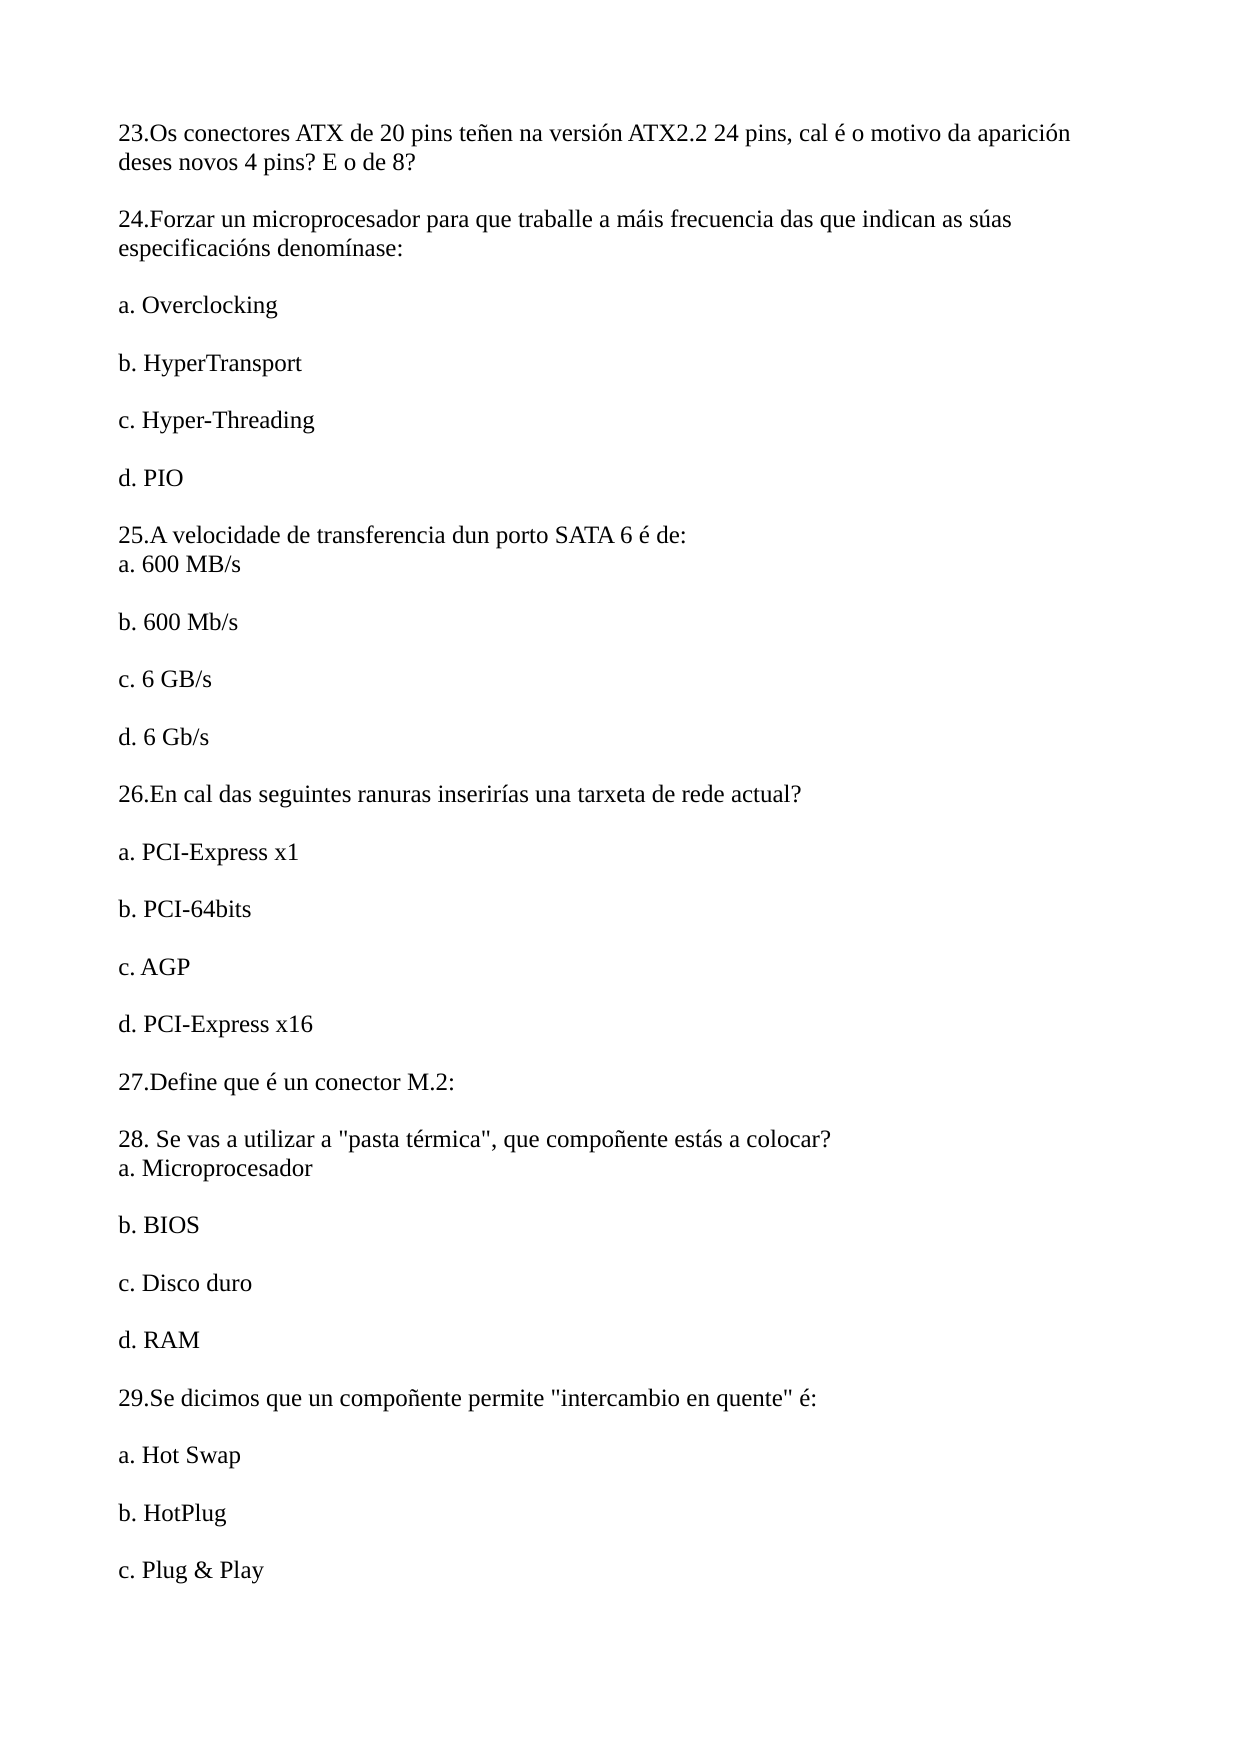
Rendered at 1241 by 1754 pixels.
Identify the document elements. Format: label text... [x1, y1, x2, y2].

text 27.Define que é un conector M.2: [118, 1067, 1122, 1096]
text 26.En cal das seguintes ranuras inserirías una tarxeta de rede actual? [118, 779, 1122, 808]
text 23.Os conectores ATX de 20 pins teñen na versión ATX2.2 24 pins, cal é o motivo da aparición [118, 118, 1122, 147]
text b. HyperTransport [118, 348, 1122, 377]
text d. 6 Gb/s [118, 722, 1122, 751]
text a. 600 MB/s [118, 549, 1122, 578]
text 25.A velocidade de transferencia dun porto SATA 6 é de: [118, 521, 1122, 549]
text d. RAM [118, 1326, 1122, 1354]
text b. 600 Mb/s [118, 607, 1122, 636]
text c. Plug & Play [118, 1556, 1122, 1584]
text 29.Se dicimos que un compoñente permite "intercambio en quente" é: [118, 1383, 1122, 1412]
text b. BIOS [118, 1211, 1122, 1239]
text c. AGP [118, 952, 1122, 981]
text c. 6 GB/s [118, 664, 1122, 693]
text a. PCI-Express x1 [118, 837, 1122, 866]
text 28. Se vas a utilizar a "pasta térmica", que compoñente estás a colocar? [118, 1124, 1122, 1153]
text d. PIO [118, 463, 1122, 492]
text a. Microprocesador [118, 1153, 1122, 1182]
text especificacións denomínase: [118, 233, 1122, 262]
text b. HotPlug [118, 1498, 1122, 1527]
text c. Disco duro [118, 1268, 1122, 1297]
text deses novos 4 pins? E o de 8? [118, 147, 1122, 176]
text 24.Forzar un microprocesador para que traballe a máis frecuencia das que indican as súas [118, 204, 1122, 233]
text a. Hot Swap [118, 1441, 1122, 1469]
text a. Overclocking [118, 291, 1122, 319]
text b. PCI-64bits [118, 894, 1122, 923]
text d. PCI-Express x16 [118, 1009, 1122, 1038]
text c. Hyper-Threading [118, 406, 1122, 434]
